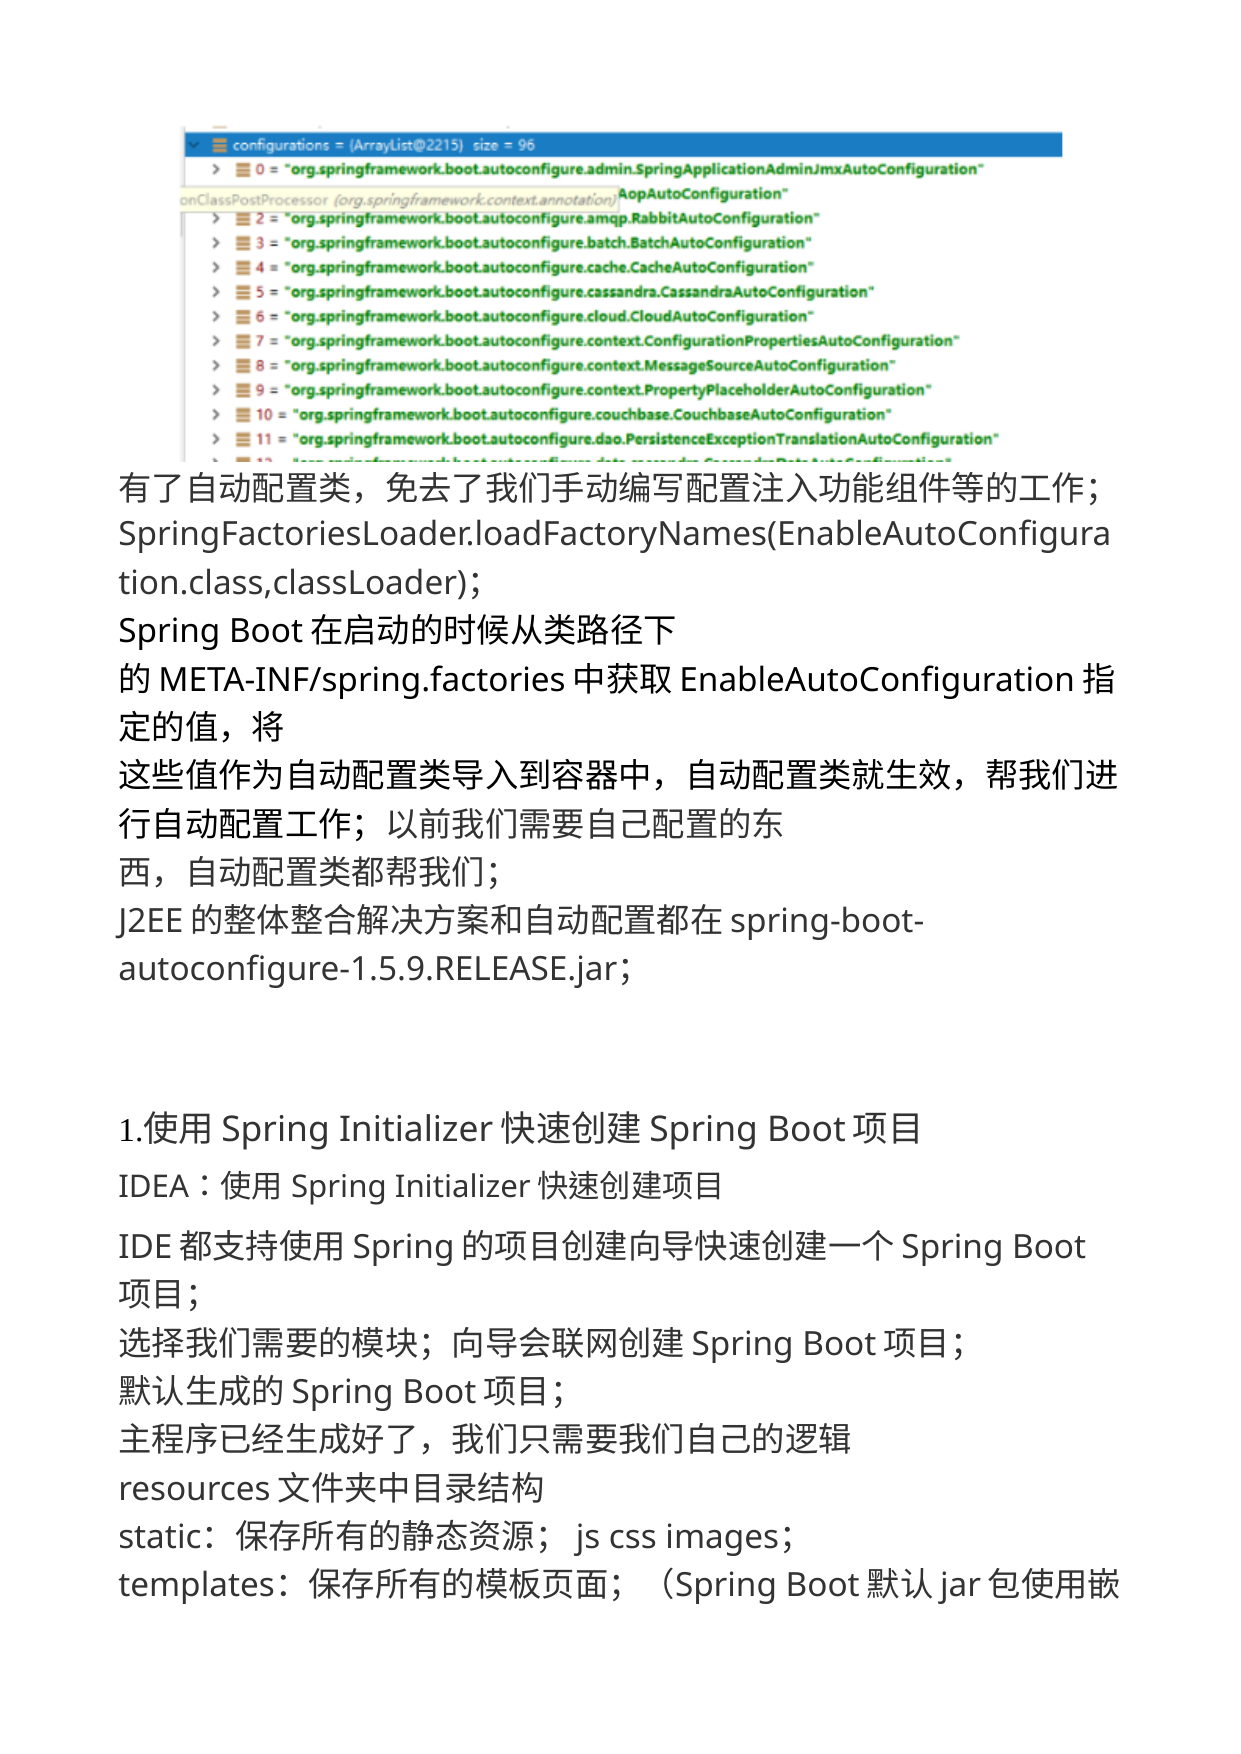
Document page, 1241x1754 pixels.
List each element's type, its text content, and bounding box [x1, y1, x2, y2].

subtitle 1.使用Spring Initializer快速创建Spring Boot项目 [118, 1101, 1122, 1152]
text IDEA：使用 Spring Initializer快速创建项目 [118, 1164, 1122, 1207]
picture [178, 118, 1063, 462]
text 有了自动配置类，免去了我们手动编写配置注入功能组件等的工作； SpringFactoriesLoader.loadFactoryNames(EnableAutoConfiguration.class,classLoader)； Spring Boot在启动的时候从类路径下的META-INF/spring.factories中获取EnableAutoConfiguration指定的值，将 这些值作为自动配置类导入到容器中，自动配置类就生效，帮我们进行自动配置工作；以前我们需要自己配置的东 西，自动配置类都帮我们； J2EE的整体整合解决方案和自动配置都在spring-boot-autoconfigure-1.5.9.RELEASE.jar； [118, 118, 1122, 991]
text IDE都支持使用Spring的项目创建向导快速创建一个Spring Boot项目； 选择我们需要的模块；向导会联网创建Spring Boot项目； 默认生成的Spring Boot项目； 主程序已经生成好了，我们只需要我们自己的逻辑 resources文件夹中目录结构 static：保存所有的静态资源； js css images； templates：保存所有的模板页面；（Spring Boot默认jar包使用嵌 [118, 1219, 1122, 1607]
